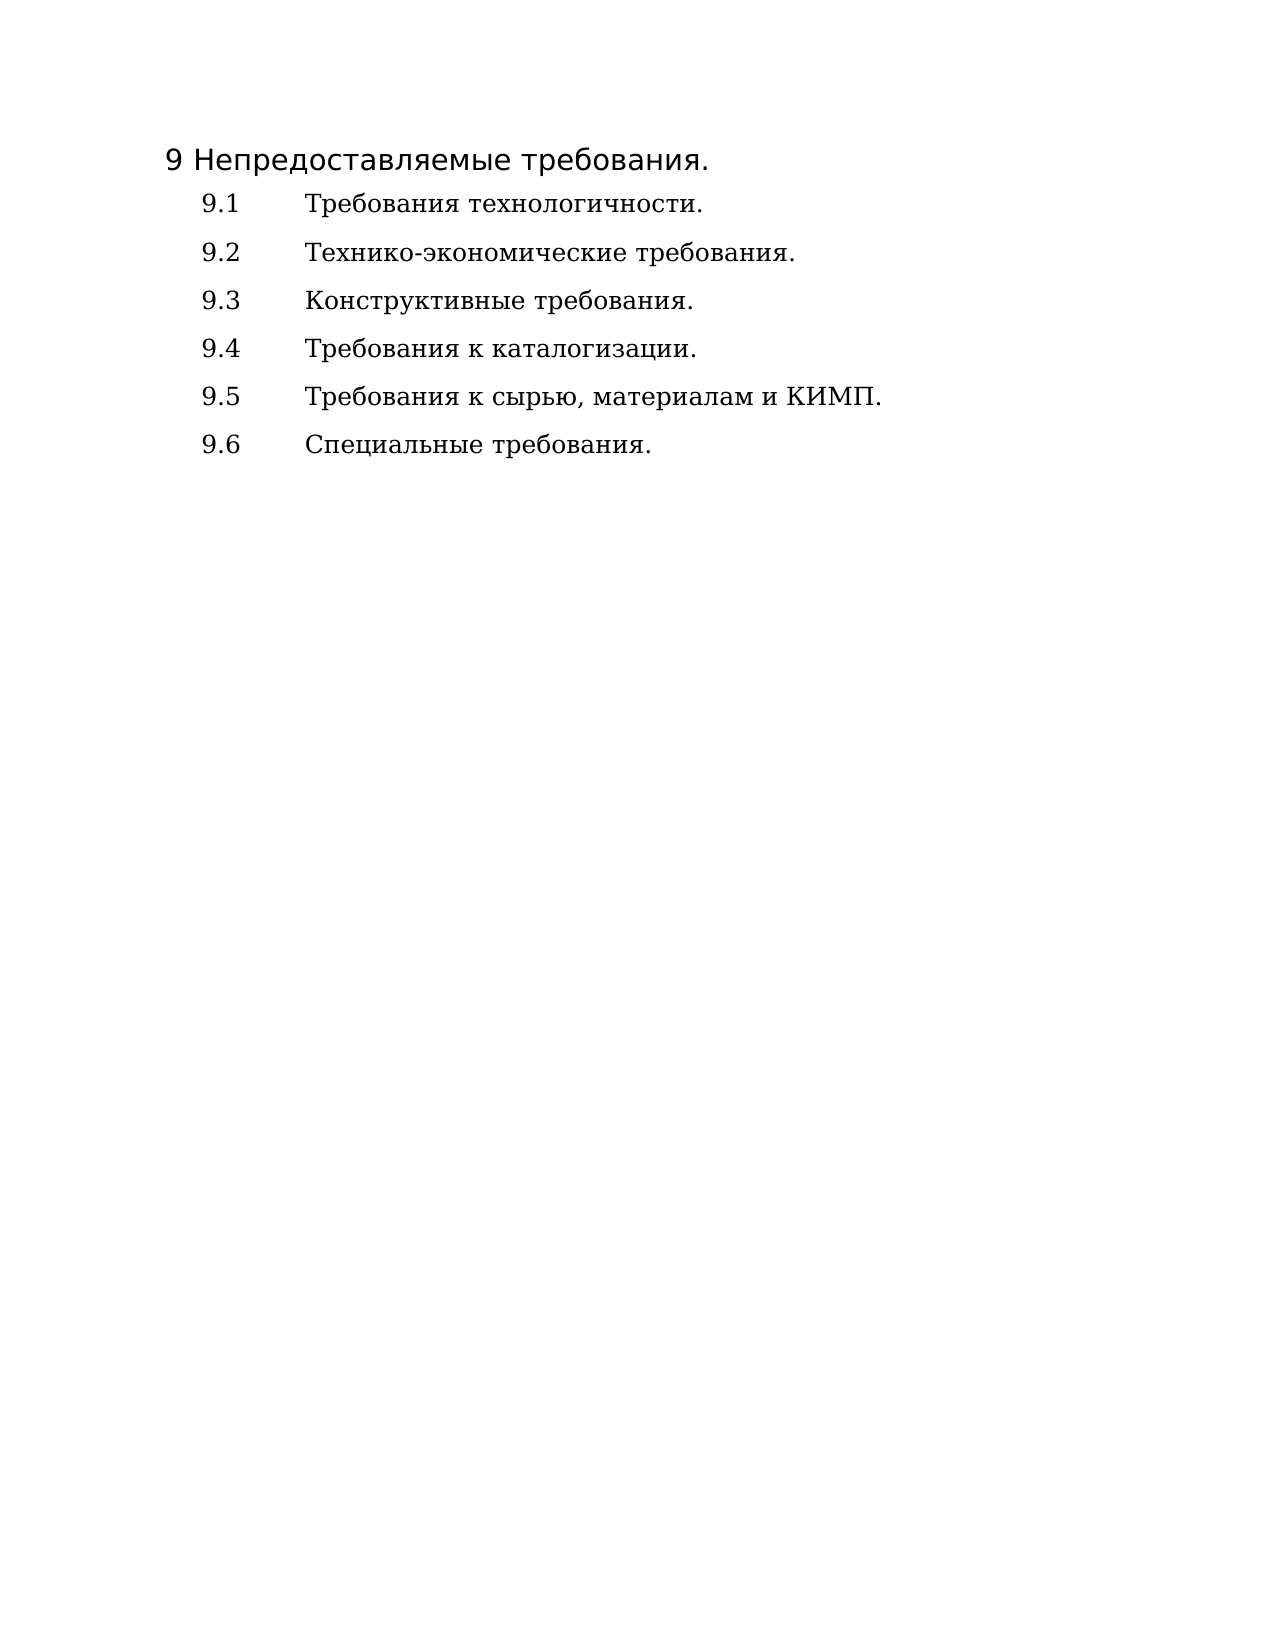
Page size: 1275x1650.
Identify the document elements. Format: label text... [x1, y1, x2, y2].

subtitle Непредоставляемые требования. [156, 143, 1157, 177]
list Специальные требования. [193, 430, 1157, 459]
list Конструктивные требования. [193, 286, 1157, 315]
list Требования к сырью, материалам и КИМП. [193, 382, 1157, 411]
list Требования технологичности. [193, 189, 1157, 219]
list Технико-экономические требования. [193, 238, 1157, 267]
list Требования к каталогизации. [193, 334, 1157, 363]
